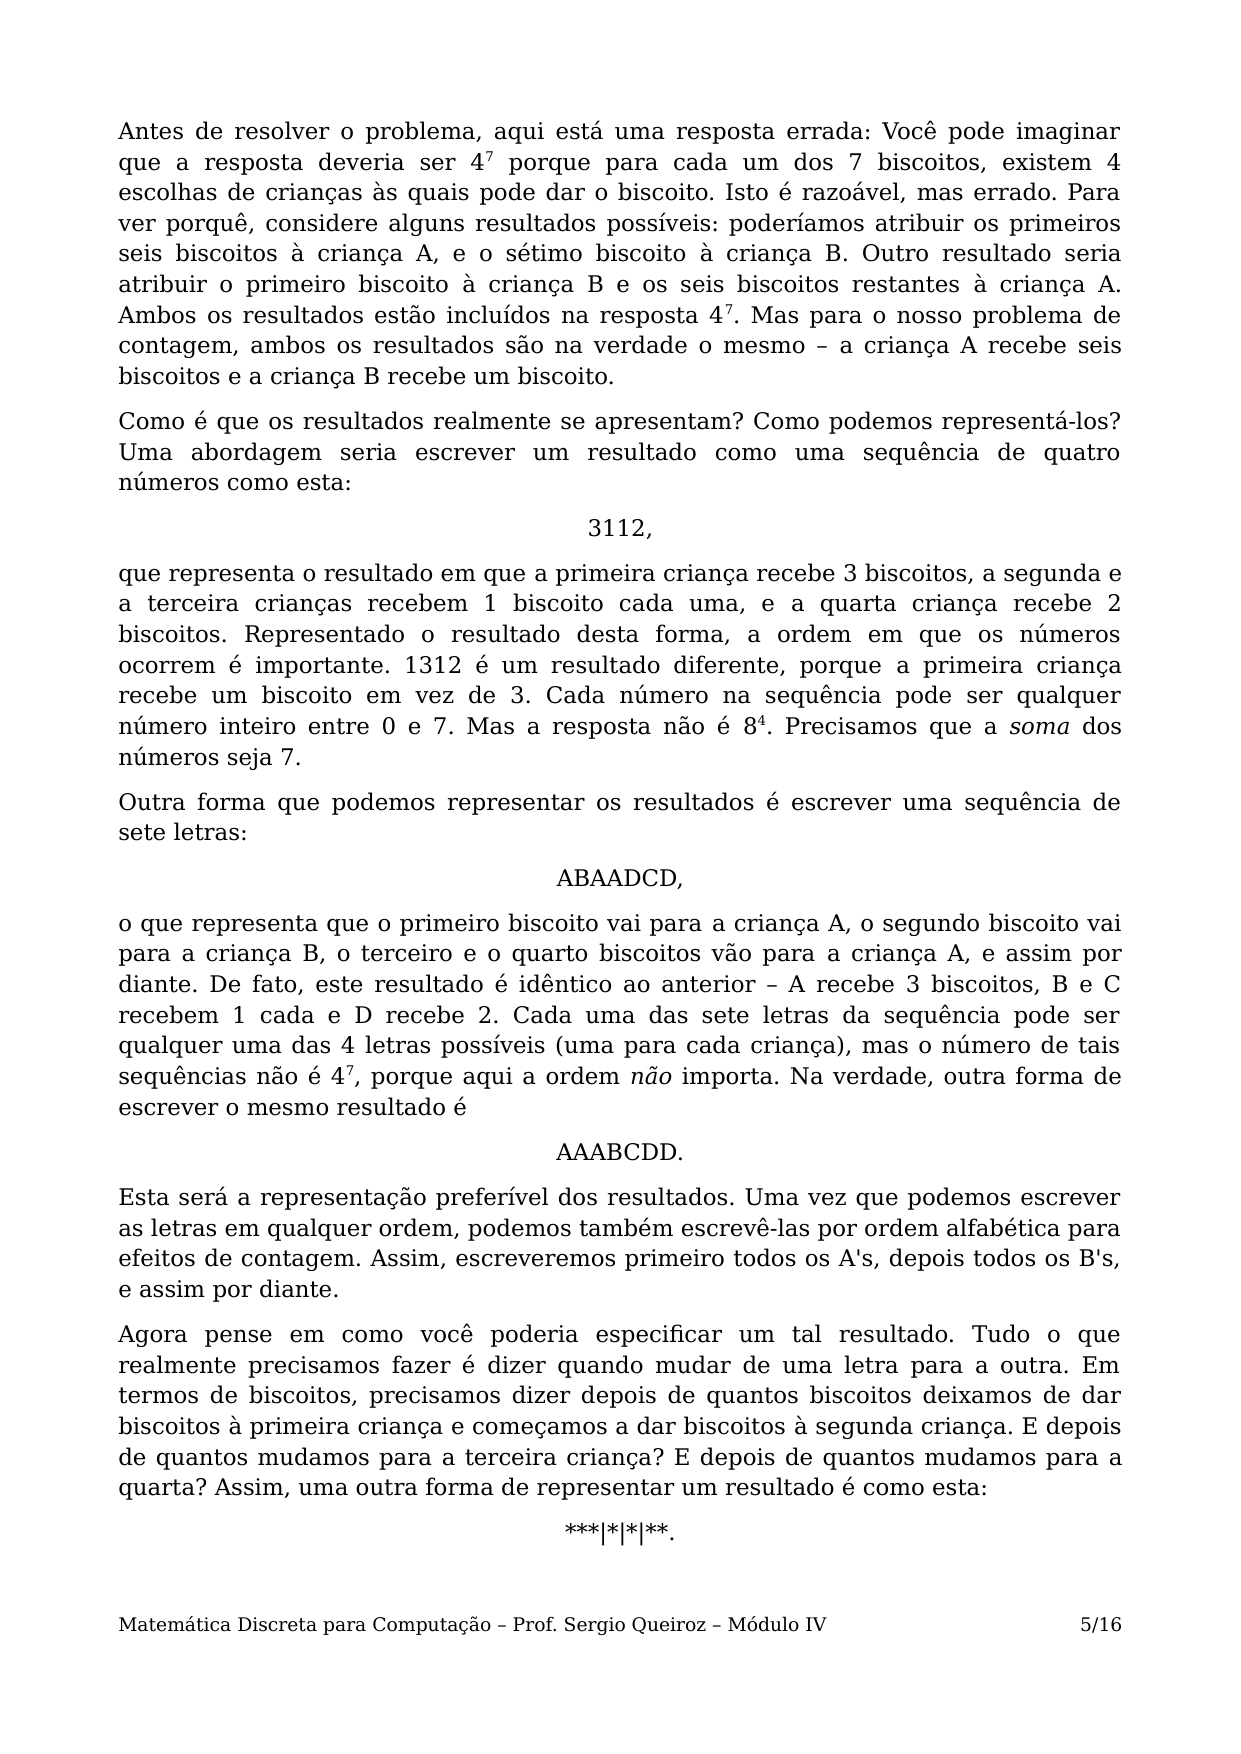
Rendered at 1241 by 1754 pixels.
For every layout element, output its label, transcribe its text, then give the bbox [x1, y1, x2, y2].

text Agora pense em como você poderia especificar um tal resultado. Tudo o que realmente precisamos fazer é dizer quando mudar de uma letra para a outra. Em termos de biscoitos, precisamos dizer depois de quantos biscoitos deixamos de dar biscoitos à primeira criança e começamos a dar biscoitos à segunda criança. E depois de quantos mudamos para a terceira criança? E depois de quantos mudamos para a quarta? Assim, uma outra forma de representar um resultado é como esta: [118, 1321, 1122, 1501]
text Antes de resolver o problema, aqui está uma resposta errada: Você pode imaginar que a resposta deveria ser 47 porque para cada um dos 7 biscoitos, existem 4 escolhas de crianças às quais pode dar o biscoito. Isto é razoável, mas errado. Para ver porquê, considere alguns resultados possíveis: poderíamos atribuir os primeiros seis biscoitos à criança A, e o sétimo biscoito à criança B. Outro resultado seria atribuir o primeiro biscoito à criança B e os seis biscoitos restantes à criança A. Ambos os resultados estão incluídos na resposta 47. Mas para o nosso problema de contagem, ambos os resultados são na verdade o mesmo – a criança A recebe seis biscoitos e a criança B recebe um biscoito. [118, 118, 1122, 390]
text ABAADCD, [118, 865, 1122, 891]
text 3112, [118, 515, 1122, 541]
text AAABCDD. [118, 1139, 1122, 1166]
text Como é que os resultados realmente se apresentam? Como podemos representá-los? Uma abordagem seria escrever um resultado como uma sequência de quatro números como esta: [118, 408, 1122, 496]
text o que representa que o primeiro biscoito vai para a criança A, o segundo biscoito vai para a criança B, o terceiro e o quarto biscoitos vão para a criança A, e assim por diante. De fato, este resultado é idêntico ao anterior – A recebe 3 biscoitos, B e C recebem 1 cada e D recebe 2. Cada uma das sete letras da sequência pode ser qualquer uma das 4 letras possíveis (uma para cada criança), mas o número de tais sequências não é 47, porque aqui a ordem não importa. Na verdade, outra forma de escrever o mesmo resultado é [118, 910, 1122, 1120]
text ***|*|*|**. [118, 1519, 1122, 1546]
text que representa o resultado em que a primeira criança recebe 3 biscoitos, a segunda e a terceira crianças recebem 1 biscoito cada uma, e a quarta criança recebe 2 biscoitos. Representado o resultado desta forma, a ordem em que os números ocorrem é importante. 1312 é um resultado diferente, porque a primeira criança recebe um biscoito em vez de 3. Cada número na sequência pode ser qualquer número inteiro entre 0 e 7. Mas a resposta não é 84. Precisamos que a soma dos números seja 7. [118, 560, 1122, 770]
text Outra forma que podemos representar os resultados é escrever uma sequência de sete letras: [118, 789, 1122, 846]
text Esta será a representação preferível dos resultados. Uma vez que podemos escrever as letras em qualquer ordem, podemos também escrevê-las por ordem alfabética para efeitos de contagem. Assim, escreveremos primeiro todos os A's, depois todos os B's, e assim por diante. [118, 1184, 1122, 1303]
